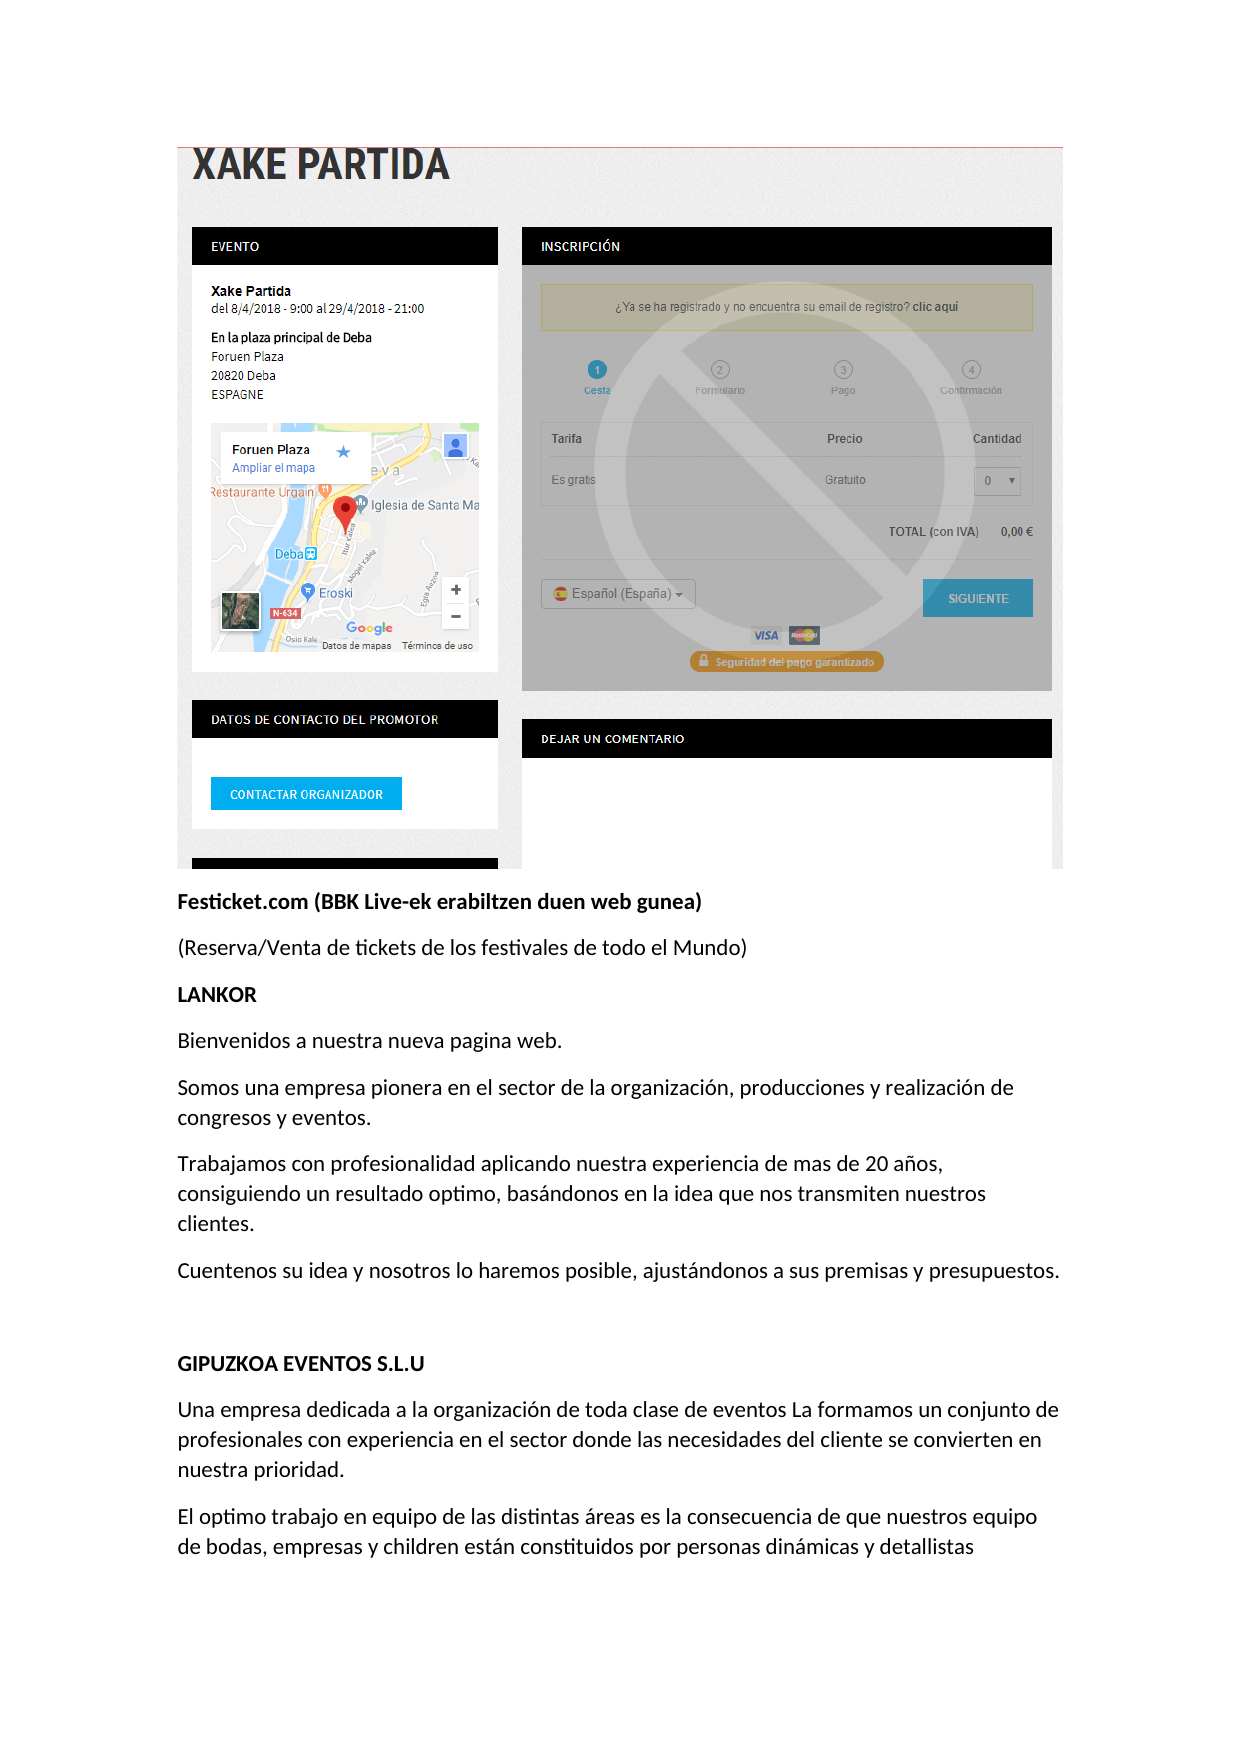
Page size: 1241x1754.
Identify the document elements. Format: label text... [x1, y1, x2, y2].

text Cuentenos su idea y nosotros lo haremos posible, ajustándonos a sus premisas y presupuestos. [177, 1256, 1063, 1284]
text Trabajamos con profesionalidad aplicando nuestra experiencia de mas de 20 años, consiguiendo un resultado optimo, basándonos en la idea que nos transmiten nuestros clientes. [177, 1149, 1063, 1237]
text Una empresa dedicada a la organización de toda clase de eventos La formamos un conjunto de profesionales con experiencia en el sector donde las necesidades del cliente se convierten en nuestra prioridad. [177, 1396, 1063, 1483]
text Somos una empresa pionera en el sector de la organización, producciones y realización de congresos y eventos. [177, 1073, 1063, 1131]
text GIPUZKOA EVENTOS S.L.U [177, 1349, 1063, 1377]
text (Reserva/Venta de tickets de los festivales de todo el Mundo) [177, 933, 1063, 961]
text Bienvenidos a nuestra nueva pagina web. [177, 1027, 1063, 1054]
text El optimo trabajo en equipo de las distintas áreas es la consecuencia de que nuestros equipo de bodas, empresas y children están constituidos por personas dinámicas y detallistas [177, 1502, 1063, 1560]
text LANKOR [177, 980, 1063, 1008]
text Festicket.com (BBK Live-ek erabiltzen duen web gunea) [177, 887, 1063, 915]
